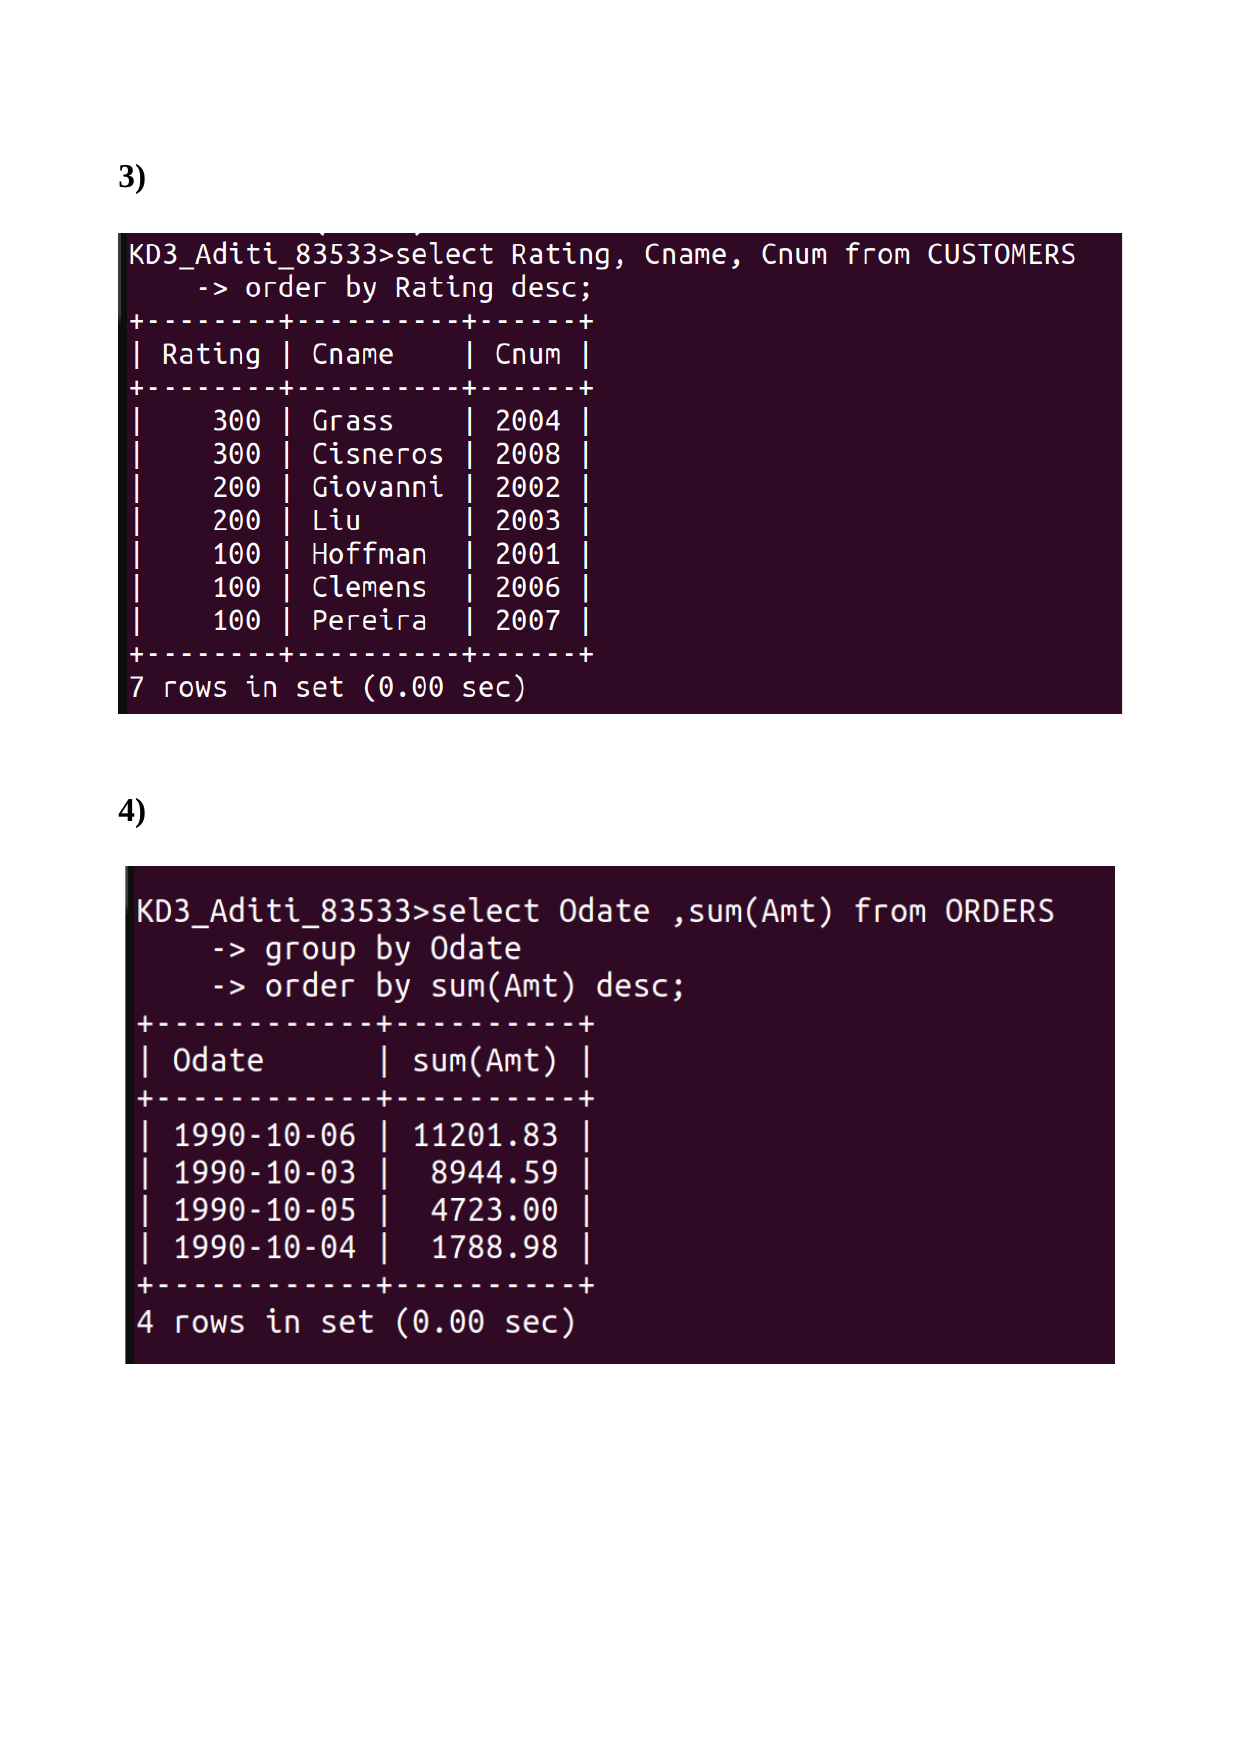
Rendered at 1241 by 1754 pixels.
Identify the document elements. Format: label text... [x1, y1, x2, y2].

picture [125, 866, 1115, 1364]
text 4) [118, 790, 1122, 828]
text 3) [118, 156, 1122, 195]
picture [118, 233, 1123, 714]
